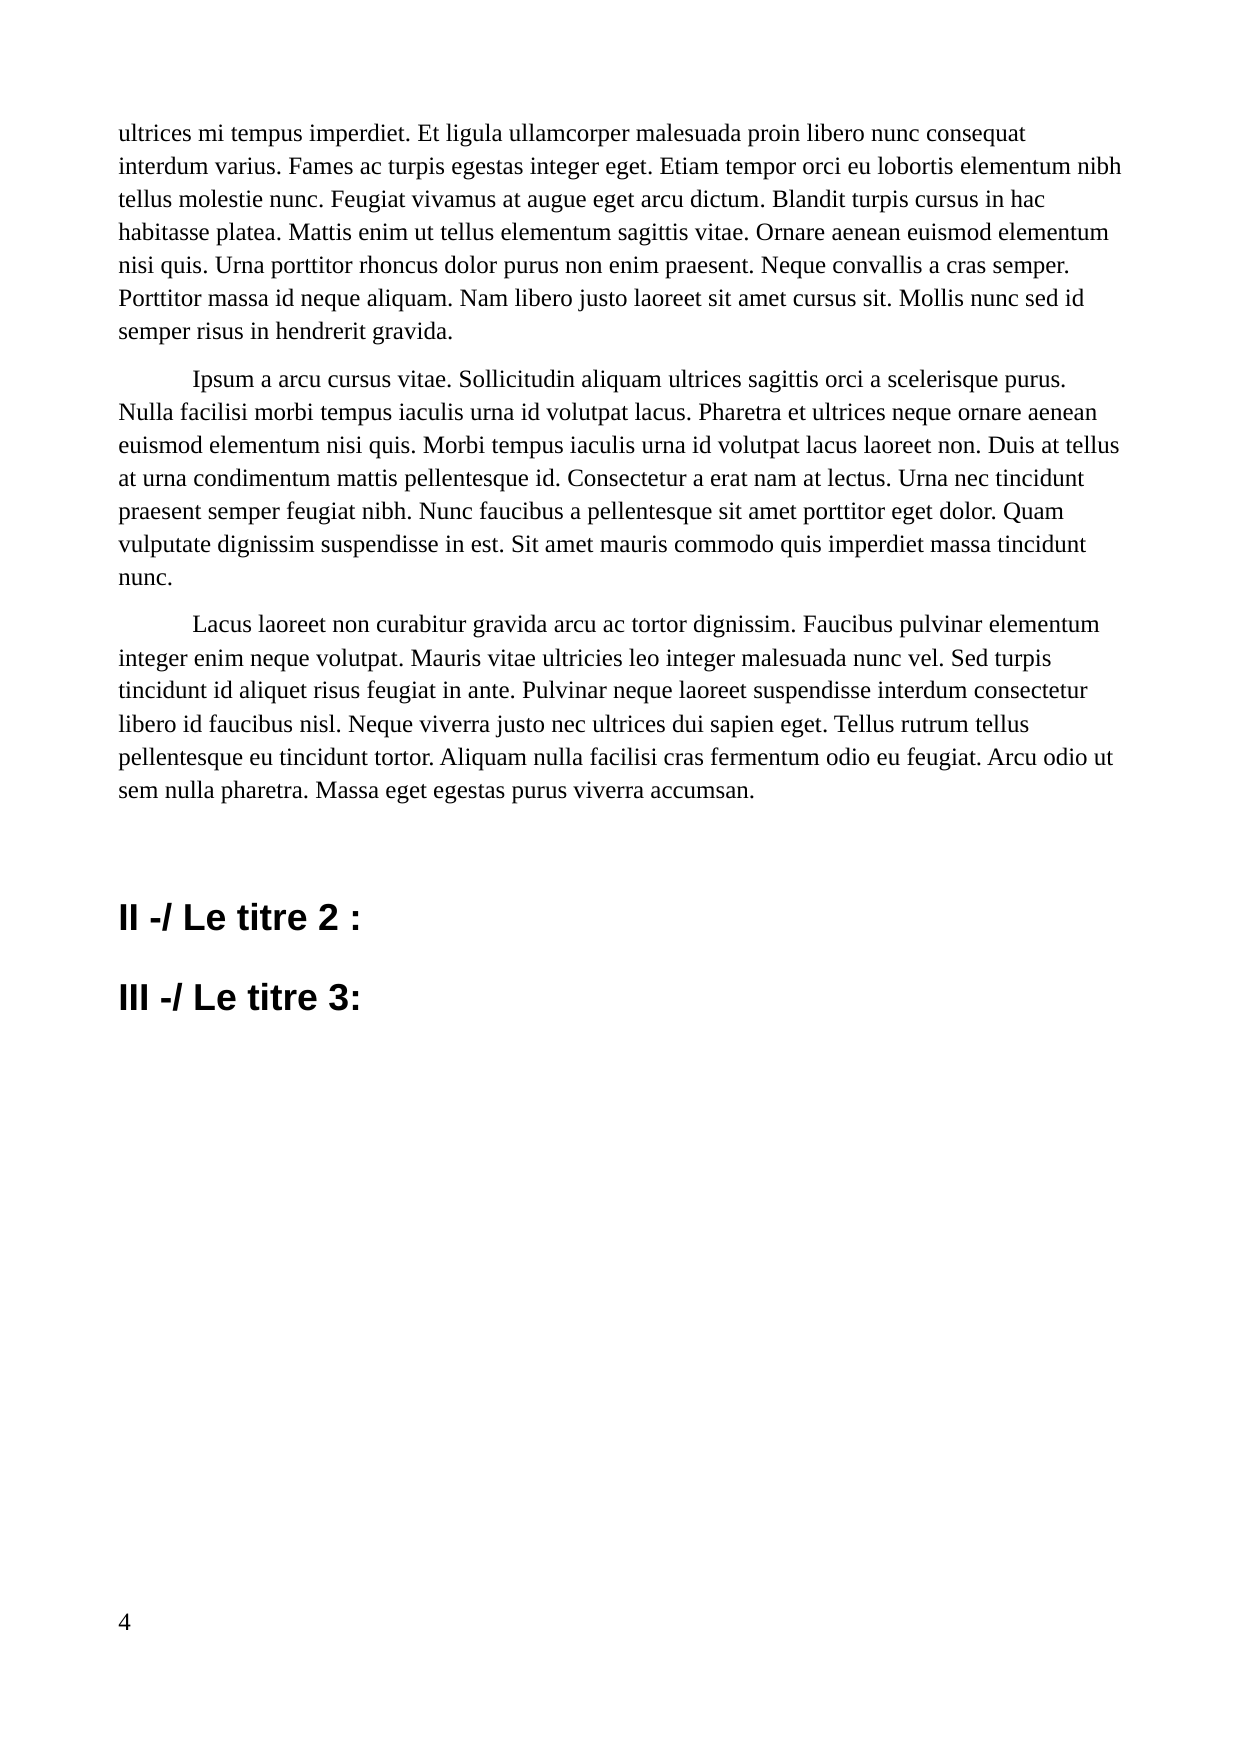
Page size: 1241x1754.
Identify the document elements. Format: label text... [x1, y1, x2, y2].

text ultrices mi tempus imperdiet. Et ligula ullamcorper malesuada proin libero nunc consequat interdum varius. Fames ac turpis egestas integer eget. Etiam tempor orci eu lobortis elementum nibh tellus molestie nunc. Feugiat vivamus at augue eget arcu dictum. Blandit turpis cursus in hac habitasse platea. Mattis enim ut tellus elementum sagittis vitae. Ornare aenean euismod elementum nisi quis. Urna porttitor rhoncus dolor purus non enim praesent. Neque convallis a cras semper. Porttitor massa id neque aliquam. Nam libero justo laoreet sit amet cursus sit. Mollis nunc sed id semper risus in hendrerit gravida. [118, 118, 1122, 345]
subtitle III -/ Le titre 3: [118, 976, 1122, 1019]
subtitle II -/ Le titre 2 : [118, 895, 1122, 938]
text Ipsum a arcu cursus vitae. Sollicitudin aliquam ultrices sagittis orci a scelerisque purus. Nulla facilisi morbi tempus iaculis urna id volutpat lacus. Pharetra et ultrices neque ornare aenean euismod elementum nisi quis. Morbi tempus iaculis urna id volutpat lacus laoreet non. Duis at tellus at urna condimentum mattis pellentesque id. Consectetur a erat nam at lectus. Urna nec tincidunt praesent semper feugiat nibh. Nunc faucibus a pellentesque sit amet porttitor eget dolor. Quam vulputate dignissim suspendisse in est. Sit amet mauris commodo quis imperdiet massa tincidunt nunc. [118, 364, 1122, 591]
text Lacus laoreet non curabitur gravida arcu ac tortor dignissim. Faucibus pulvinar elementum integer enim neque volutpat. Mauris vitae ultricies leo integer malesuada nunc vel. Sed turpis tincidunt id aliquet risus feugiat in ante. Pulvinar neque laoreet suspendisse interdum consectetur libero id faucibus nisl. Neque viverra justo nec ultrices dui sapien eget. Tellus rutrum tellus pellentesque eu tincidunt tortor. Aliquam nulla facilisi cras fermentum odio eu feugiat. Arcu odio ut sem nulla pharetra. Massa eget egestas purus viverra accumsan. [118, 609, 1122, 803]
